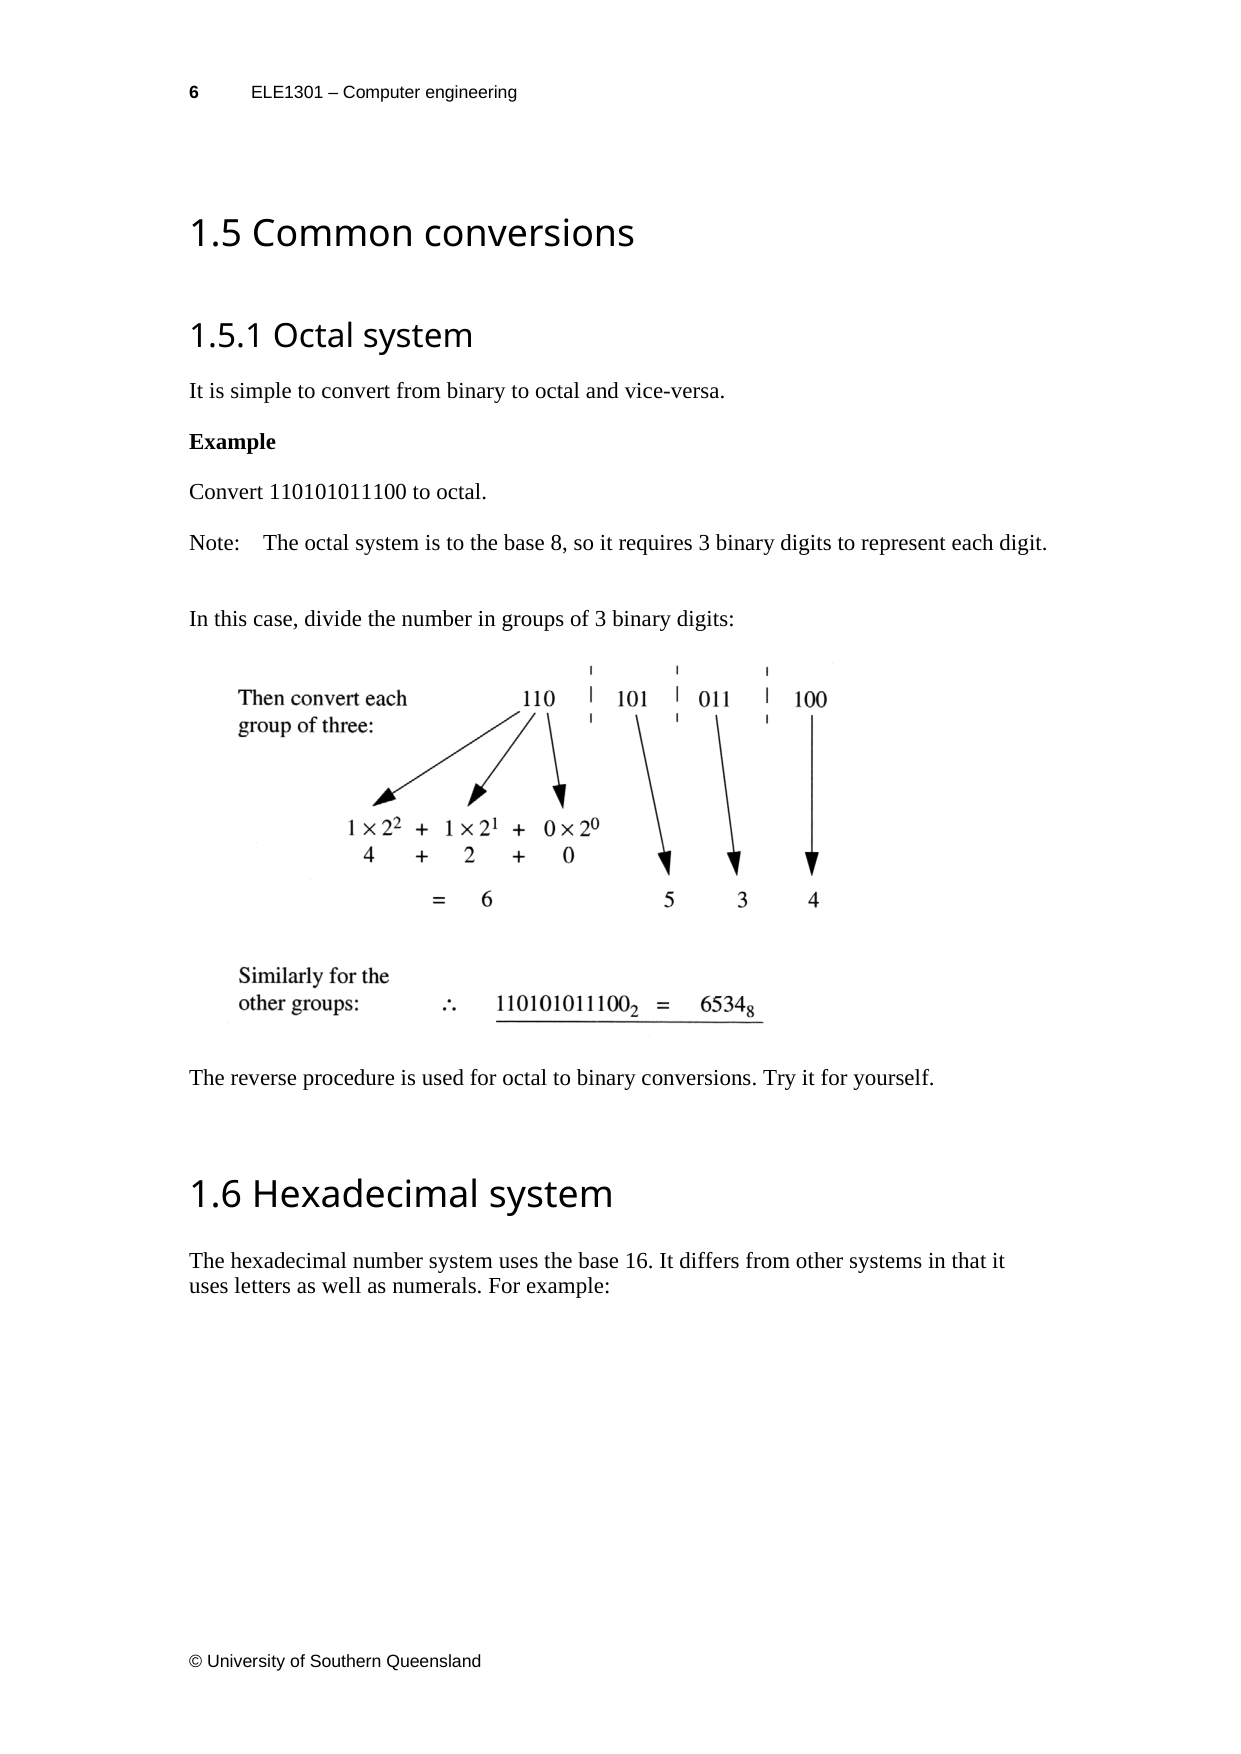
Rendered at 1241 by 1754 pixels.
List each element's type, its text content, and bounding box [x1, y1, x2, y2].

picture [224, 656, 858, 1041]
table_header Note: [189, 530, 263, 555]
table_header The octal system is to the base 8, so it requires 3 binary digits to represent each digit. [263, 530, 1051, 555]
subtitle Octal system [189, 312, 1051, 357]
text It is simple to convert from binary to octal and vice-versa. [189, 378, 1051, 403]
text Convert 110101011100 to octal. [189, 479, 1051, 504]
text In this case, divide the number in groups of 3 binary digits: [189, 606, 1051, 631]
text The hexadecimal number system uses the base 16. It differs from other systems in that it uses letters as well as numerals. For example: [189, 1248, 1051, 1299]
subtitle Hexadecimal system [189, 1167, 1051, 1218]
text Example [189, 428, 1051, 454]
text The reverse procedure is used for octal to binary conversions. Try it for yourself. [189, 1065, 1051, 1091]
subtitle Common conversions [189, 207, 1051, 258]
